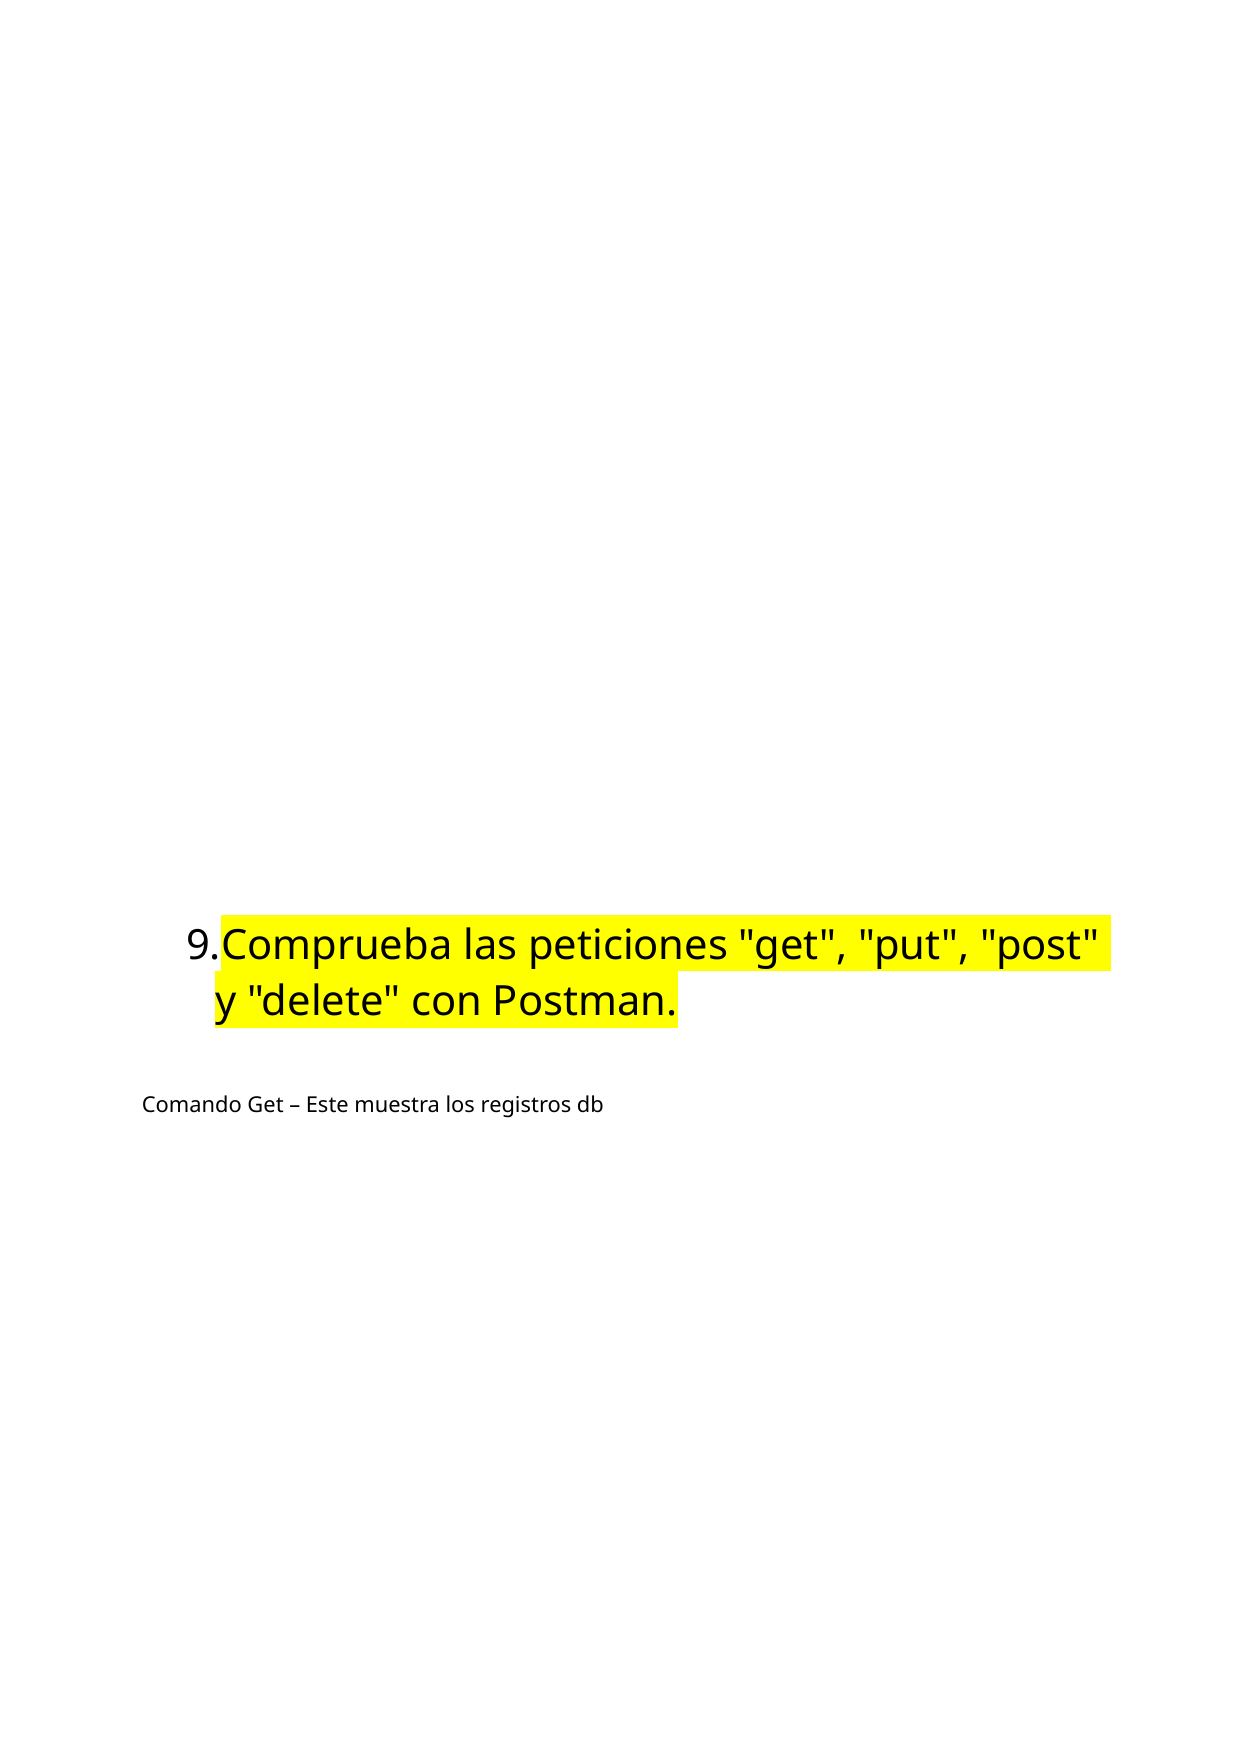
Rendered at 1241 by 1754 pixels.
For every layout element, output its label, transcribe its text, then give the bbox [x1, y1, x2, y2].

text Comando Get – Este muestra los registros db [142, 1089, 1122, 1119]
list Comprueba las peticiones "get", "put", "post" y "delete" con Postman. [186, 914, 1122, 1028]
